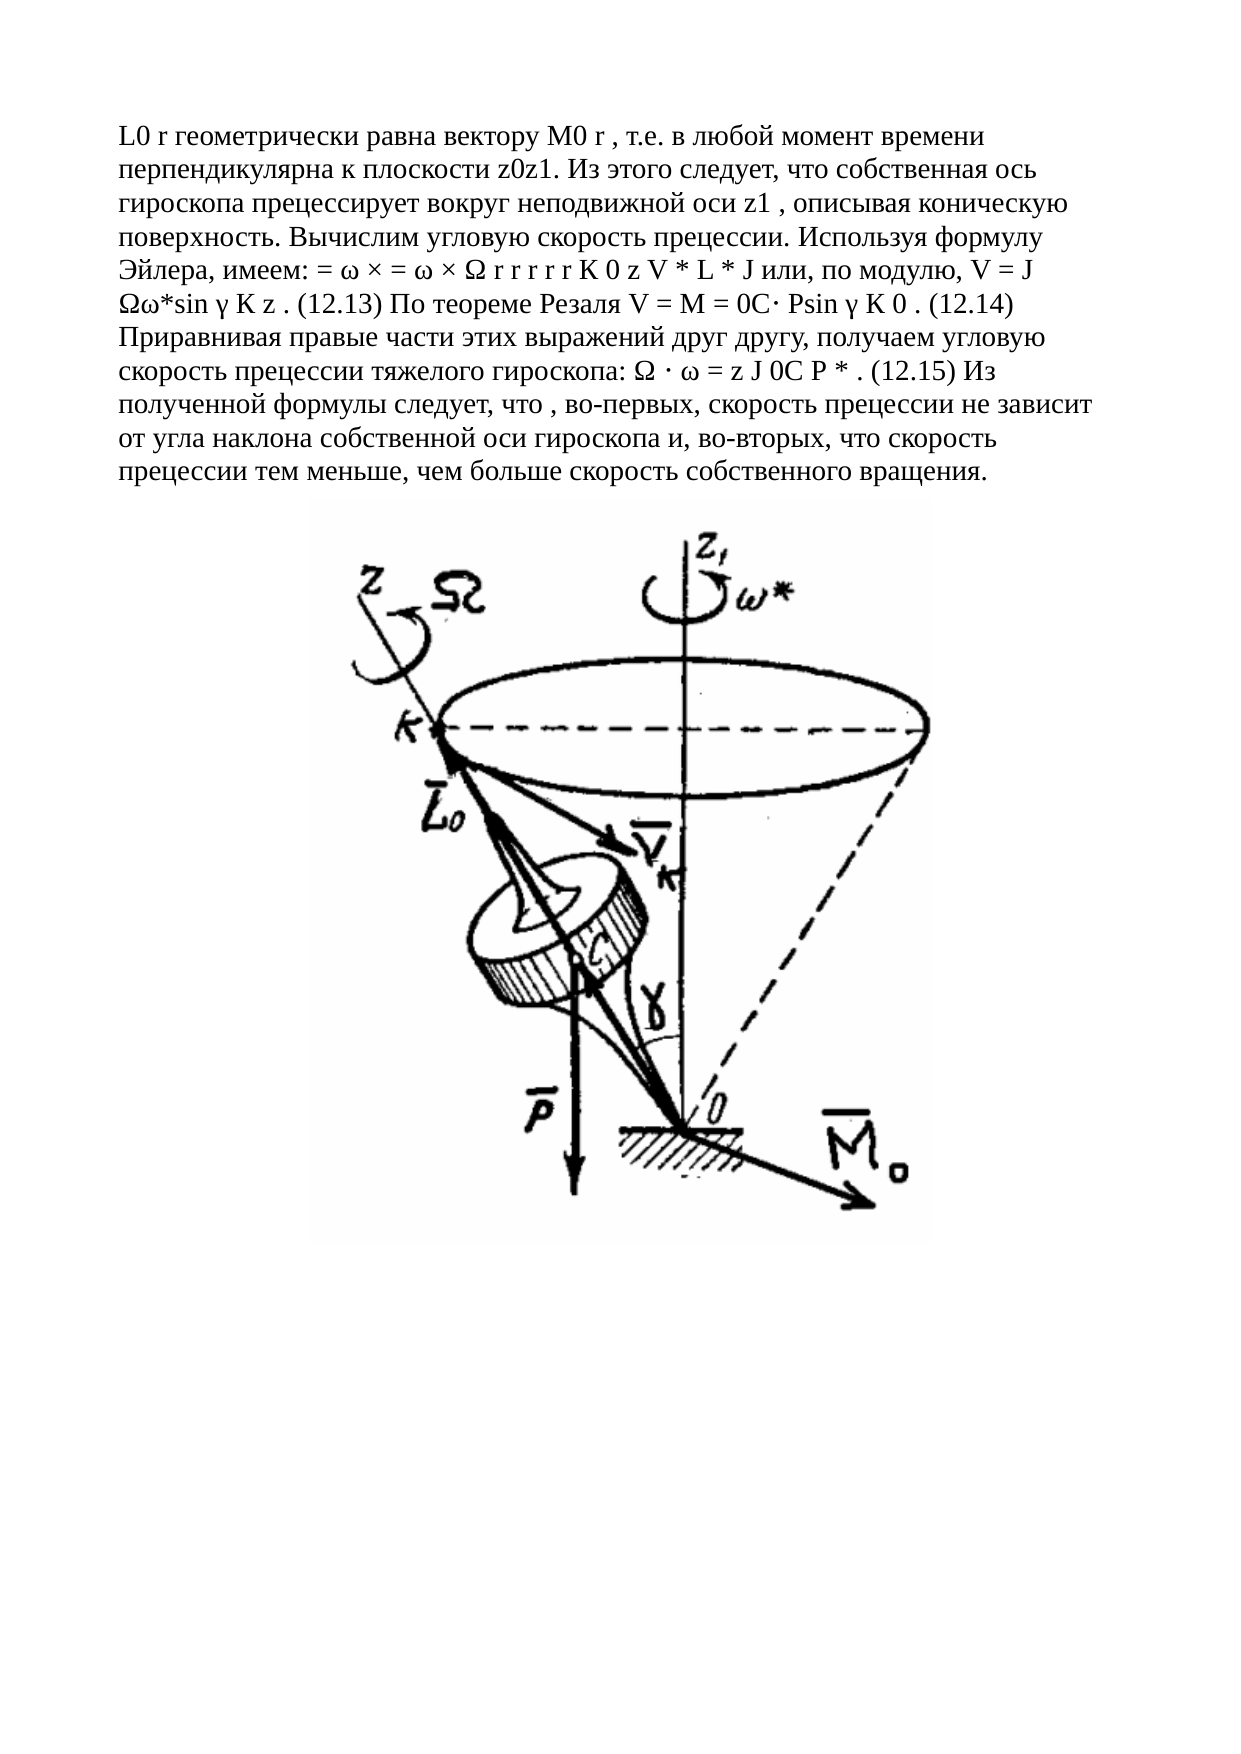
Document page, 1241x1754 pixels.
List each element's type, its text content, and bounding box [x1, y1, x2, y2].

text L0 r геометрически равна вектору М0 r , т.е. в любой момент времени перпендикулярна к плоскости z0z1. Из этого следует, что собственная ось гироскопа прецессирует вокруг неподвижной оси z1 , описывая коническую поверхность. Вычислим угловую скорость прецессии. Используя формулу Эйлера, имеем: = ω × = ω × Ω r r r r r К 0 z V * L * J или, по модулю, V = J Ωω*sin γ К z . (12.13) По теореме Резаля V = М = 0С⋅ Psin γ К 0 . (12.14) Приравнивая правые части этих выражений друг другу, получаем угловую скорость прецессии тяжелого гироскопа: Ω ⋅ ω = z J 0С Р * . (12.15) Из полученной формулы следует, что , во-первых, скорость прецессии не зависит от угла наклона собственной оси гироскопа и, во-вторых, что скорость прецессии тем меньше, чем больше скорость собственного вращения. [118, 118, 1122, 487]
picture [309, 499, 932, 1244]
